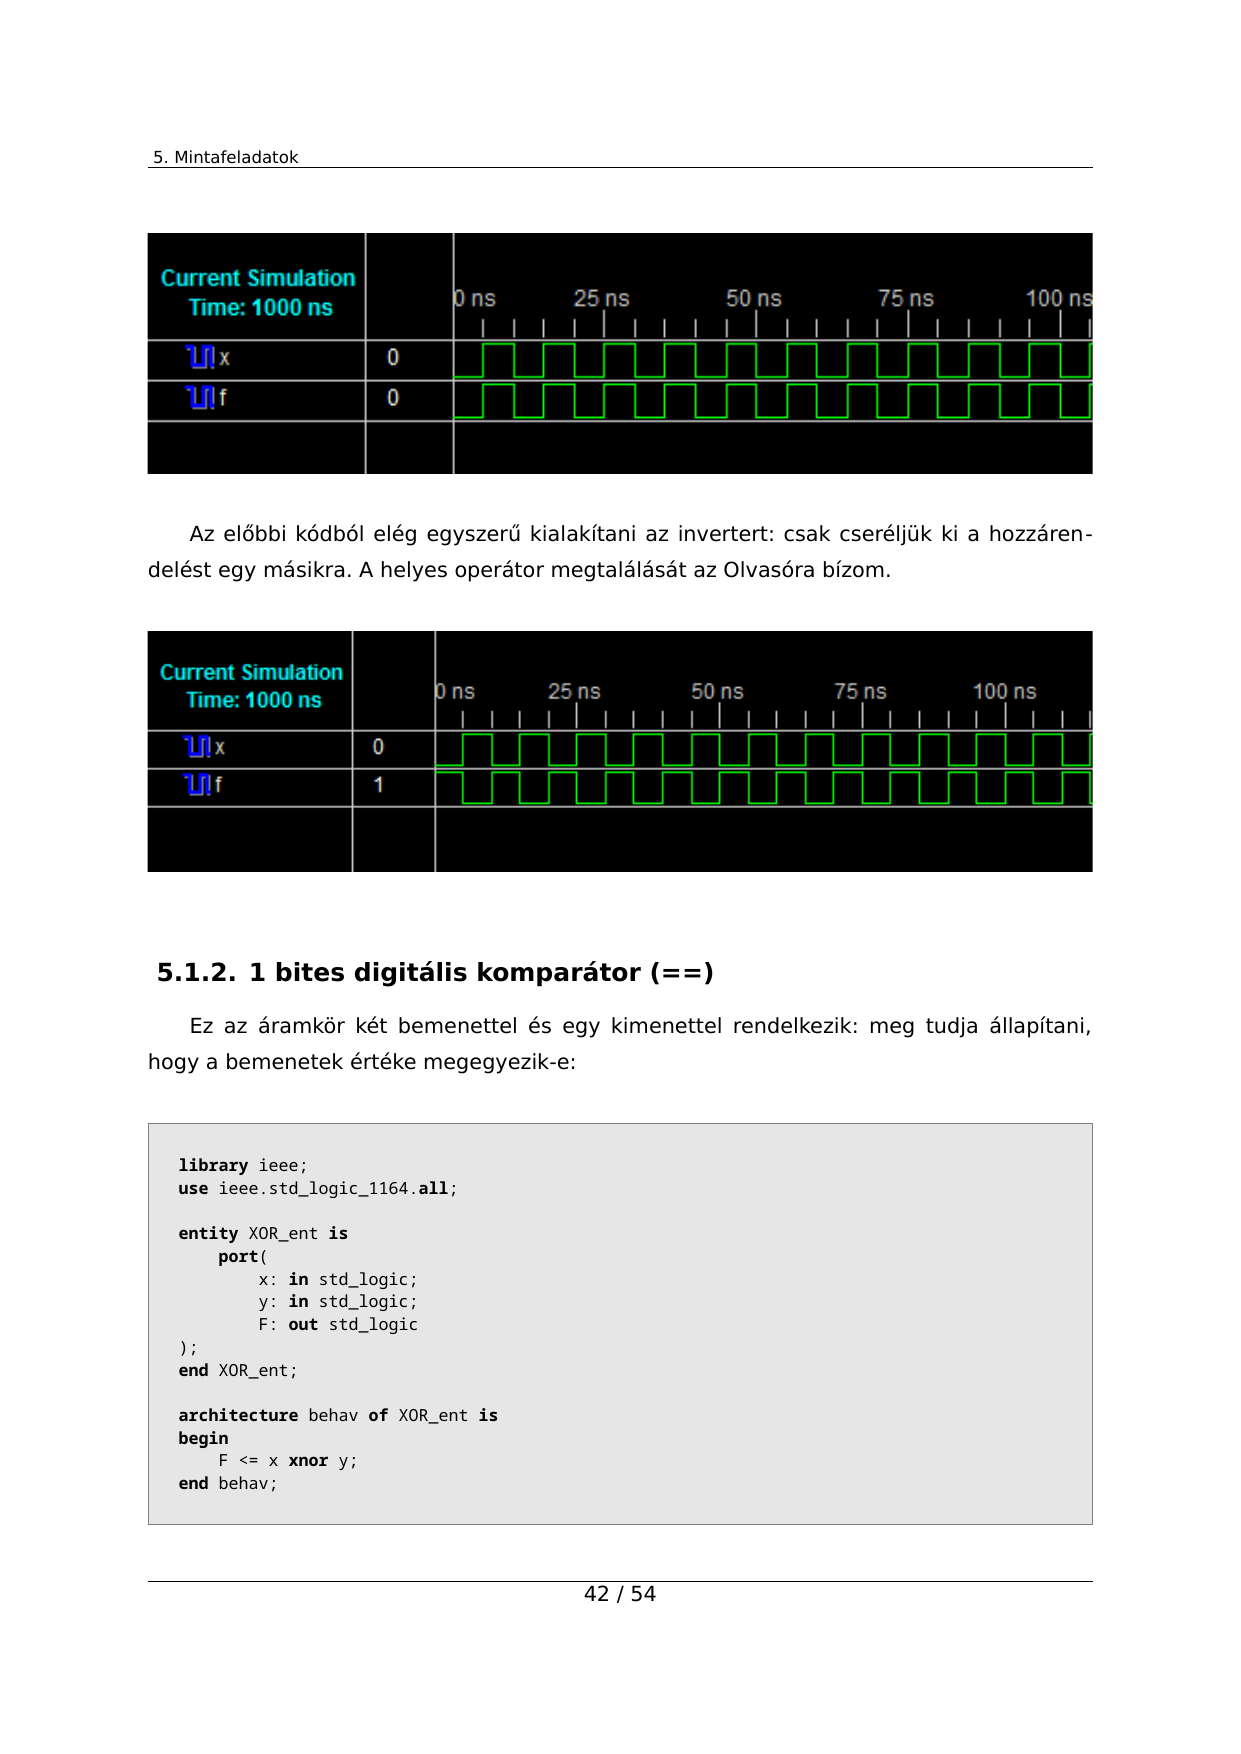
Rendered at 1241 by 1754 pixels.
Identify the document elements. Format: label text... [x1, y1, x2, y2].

text Ez az áramkör két bemenettel és egy kimenettel rendelkezik: meg tudja állapítani, hogy a bemenetek értéke megegyezik-e: [148, 1014, 1093, 1075]
text architecture behav of XOR_ent is [149, 1373, 1092, 1396]
text port( [149, 1214, 1092, 1237]
text end behav; [149, 1441, 1092, 1524]
picture [147, 233, 1093, 474]
text begin [149, 1396, 1092, 1418]
text F <= x xnor y; [149, 1418, 1092, 1441]
text ); [149, 1305, 1092, 1327]
text F: out std_logic [149, 1282, 1092, 1305]
picture [147, 631, 1093, 872]
text library ieee; [149, 1124, 1092, 1146]
text y: in std_logic; [149, 1259, 1092, 1282]
text end XOR_ent; [149, 1327, 1092, 1350]
text entity XOR_ent is [149, 1191, 1092, 1214]
subtitle 1 bites digitális komparátor (==) [148, 958, 1093, 987]
text x: in std_logic; [149, 1237, 1092, 1259]
text Az előbbi kódból elég egyszerű kialakítani az invertert: csak cseréljük ki a hozzáren­delést egy másikra. A helyes operátor megtalálását az Olvasóra bízom. [148, 522, 1093, 583]
text use ieee.std_logic_1164.all; [149, 1146, 1092, 1168]
